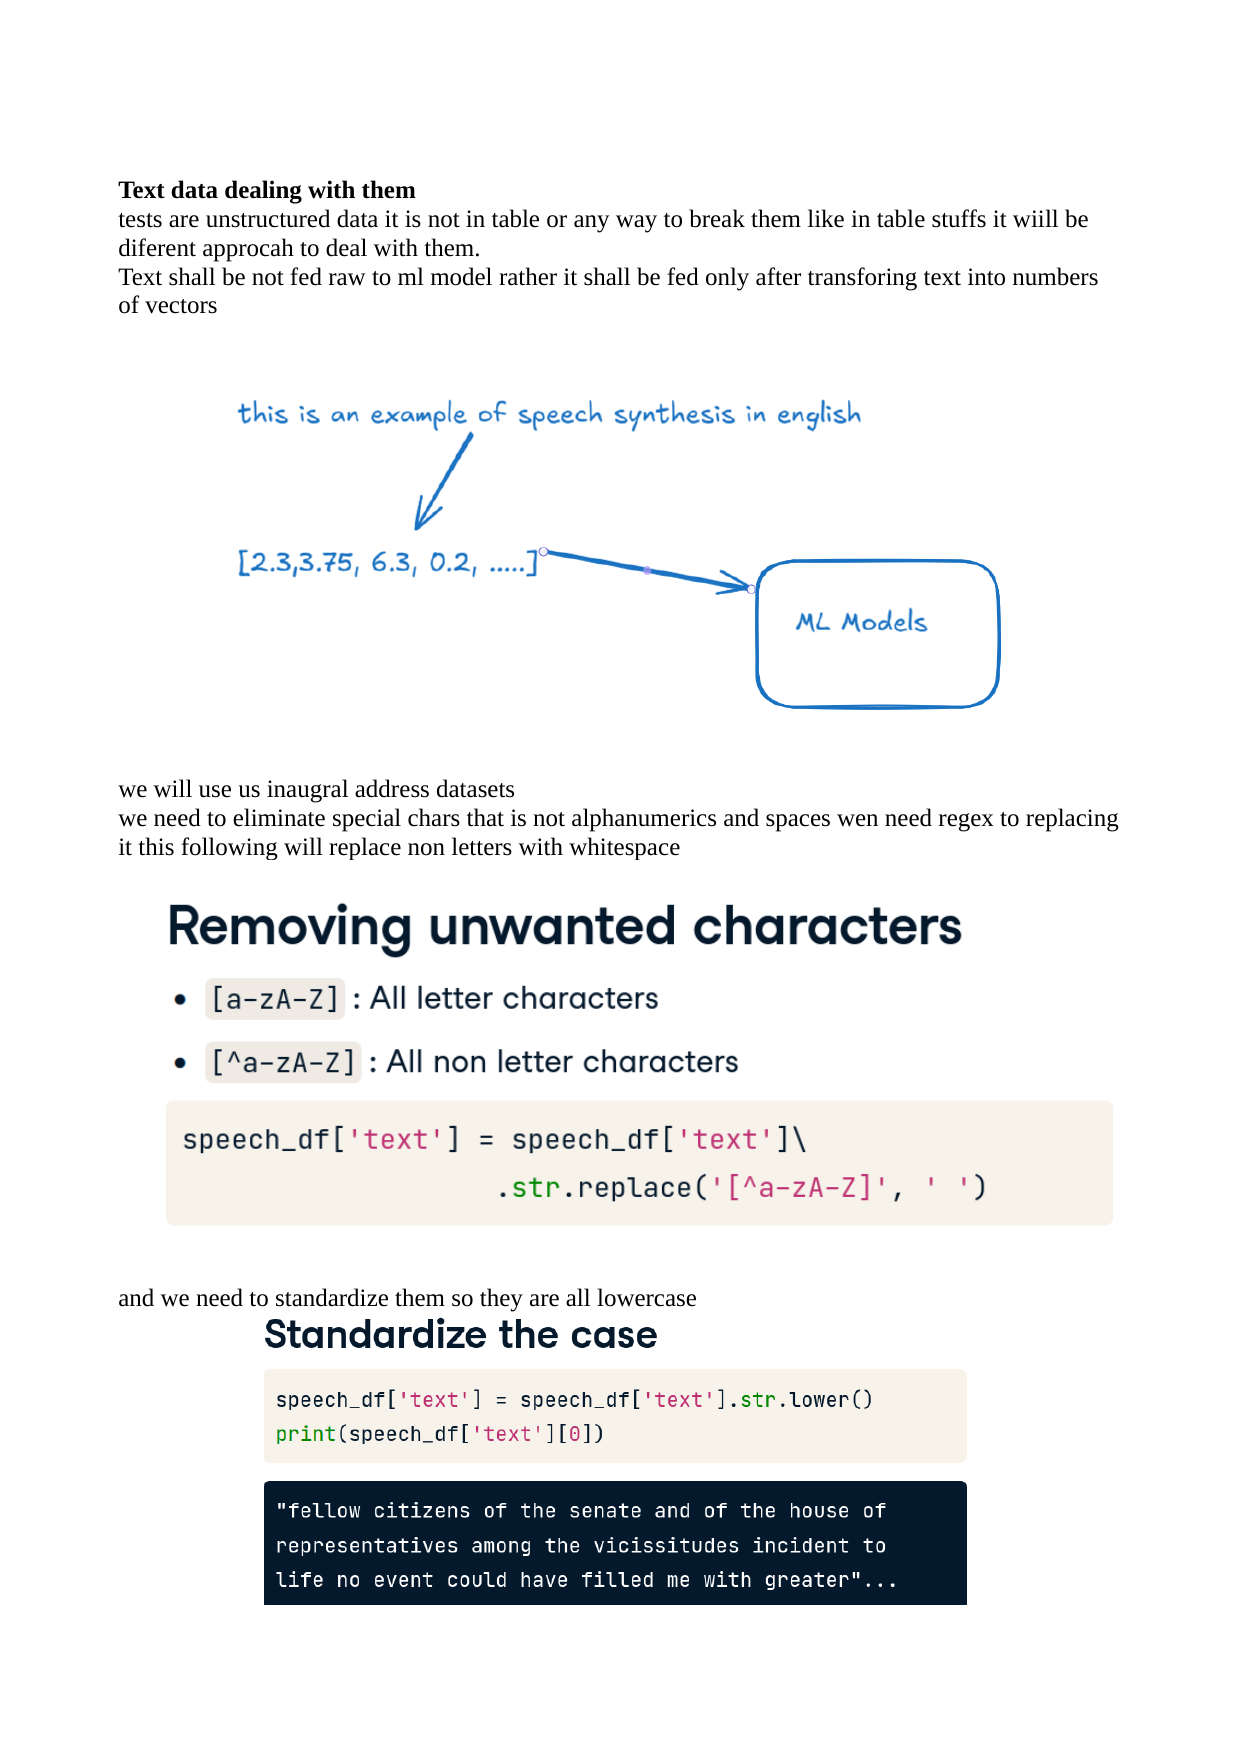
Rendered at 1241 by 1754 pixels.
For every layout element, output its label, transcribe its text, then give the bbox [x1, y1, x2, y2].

picture [118, 860, 1123, 1255]
text Text shall be not fed raw to ml model rather it shall be fed only after transforing text into numbers of vectors [118, 262, 1122, 319]
text Text data dealing with them [118, 176, 1122, 204]
text we will use us inaugral address datasets [118, 774, 1122, 803]
text tests are unstructured data it is not in table or any way to break them like in table stuffs it wiill be diferent approcah to deal with them. [118, 204, 1122, 262]
picture [227, 348, 1013, 717]
text and we need to standardize them so they are all lowercase [118, 1283, 1122, 1312]
text we need to eliminate special chars that is not alphanumerics and spaces wen need regex to replacing it this following will replace non letters with whitespace [118, 803, 1122, 860]
picture [247, 1312, 993, 1605]
